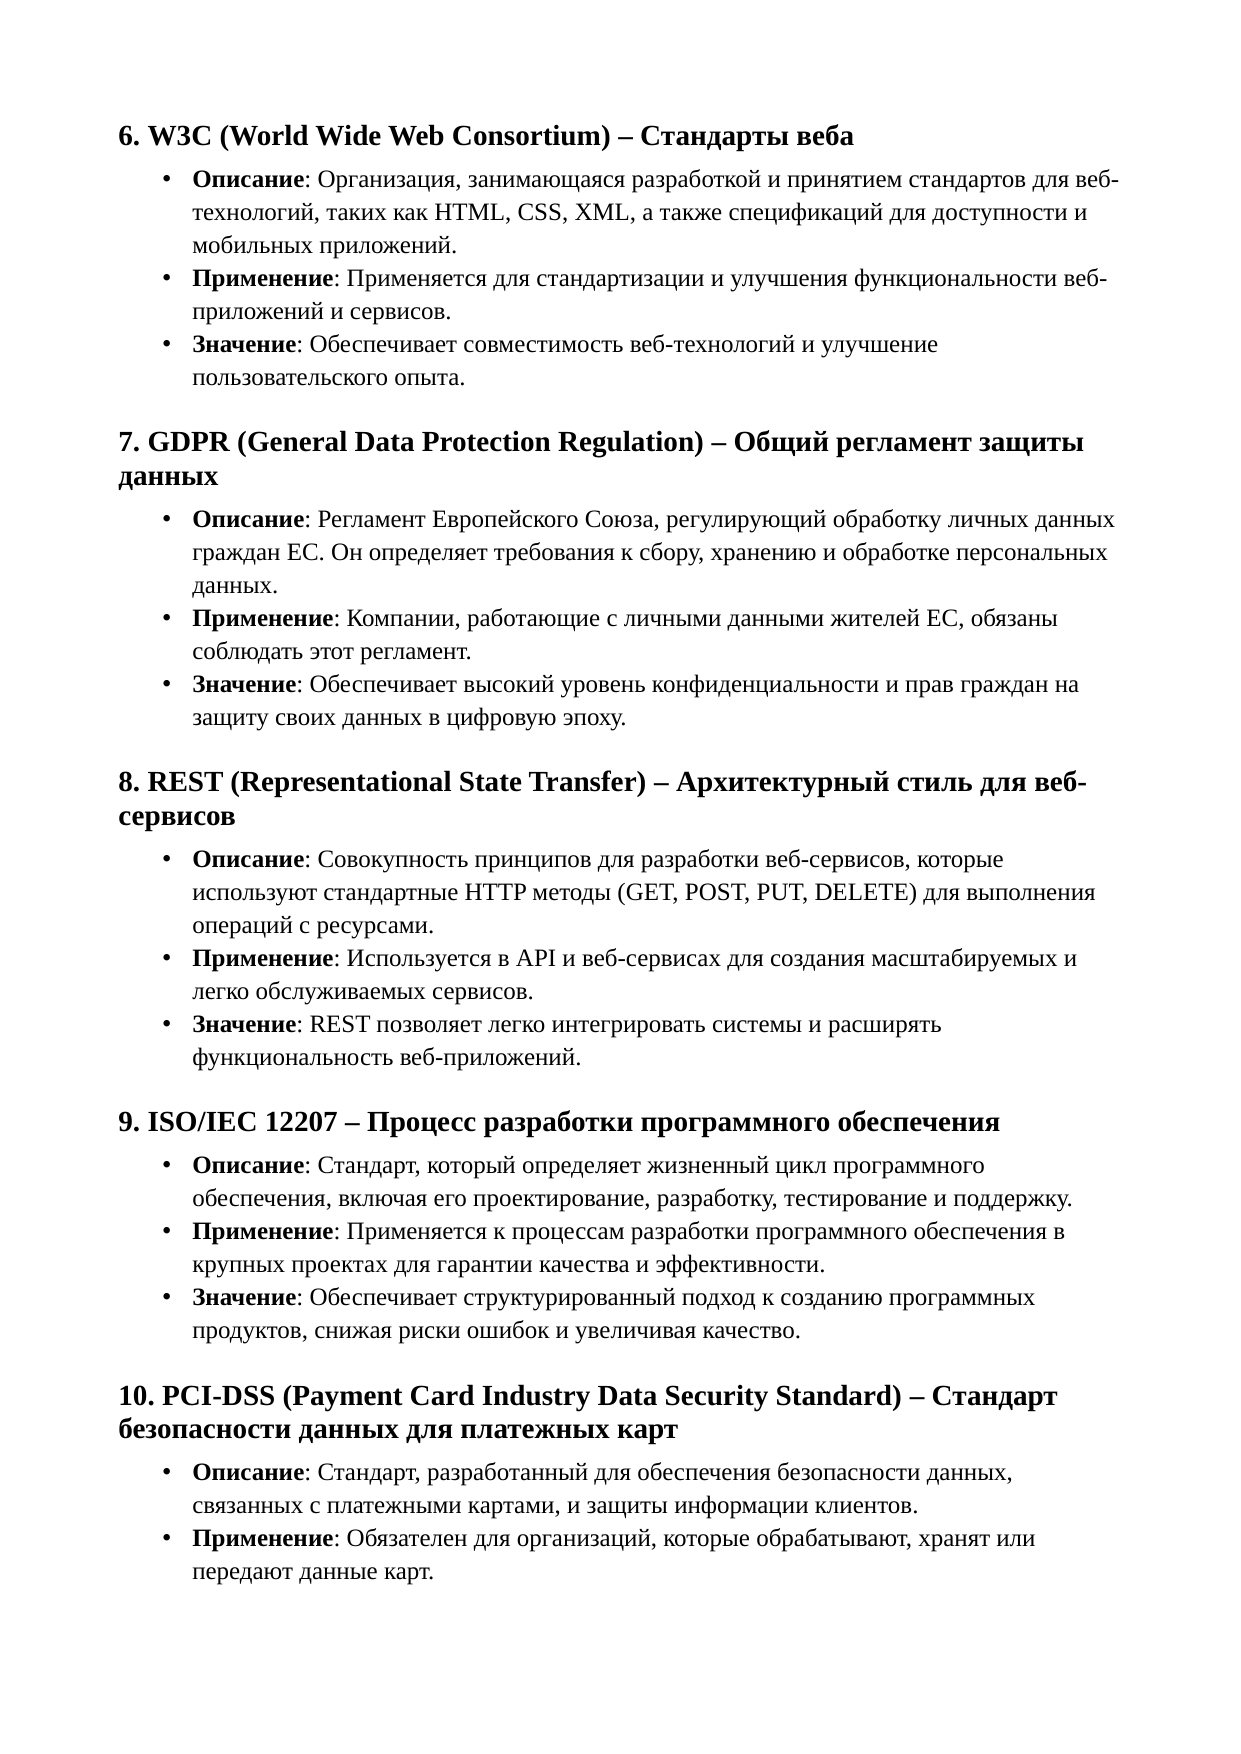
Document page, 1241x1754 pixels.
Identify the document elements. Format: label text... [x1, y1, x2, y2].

list Применение: Компании, работающие с личными данными жителей ЕС, обязаны соблюдать этот регламент. [162, 603, 1122, 665]
list Значение: Обеспечивает совместимость веб-технологий и улучшение пользовательского опыта. [162, 329, 1122, 391]
subtitle 8. REST (Representational State Transfer) – Архитектурный стиль для веб-сервисов [118, 764, 1122, 831]
list Описание: Стандарт, который определяет жизненный цикл программного обеспечения, включая его проектирование, разработку, тестирование и поддержку. [162, 1150, 1122, 1212]
list Применение: Применяется для стандартизации и улучшения функциональности веб-приложений и сервисов. [162, 263, 1122, 325]
list Описание: Совокупность принципов для разработки веб-сервисов, которые используют стандартные HTTP методы (GET, POST, PUT, DELETE) для выполнения операций с ресурсами. [162, 844, 1122, 939]
list Значение: Обеспечивает высокий уровень конфиденциальности и прав граждан на защиту своих данных в цифровую эпоху. [162, 669, 1122, 731]
subtitle 9. ISO/IEC 12207 – Процесс разработки программного обеспечения [118, 1104, 1122, 1138]
subtitle 7. GDPR (General Data Protection Regulation) – Общий регламент защиты данных [118, 424, 1122, 492]
list Описание: Организация, занимающаяся разработкой и принятием стандартов для веб-технологий, таких как HTML, CSS, XML, а также спецификаций для доступности и мобильных приложений. [162, 164, 1122, 259]
list Описание: Стандарт, разработанный для обеспечения безопасности данных, связанных с платежными картами, и защиты информации клиентов. [162, 1457, 1122, 1519]
list Применение: Применяется к процессам разработки программного обеспечения в крупных проектах для гарантии качества и эффективности. [162, 1216, 1122, 1278]
subtitle 10. PCI-DSS (Payment Card Industry Data Security Standard) – Стандарт безопасности данных для платежных карт [118, 1378, 1122, 1445]
list Применение: Используется в API и веб-сервисах для создания масштабируемых и легко обслуживаемых сервисов. [162, 943, 1122, 1005]
list Значение: Обеспечивает структурированный подход к созданию программных продуктов, снижая риски ошибок и увеличивая качество. [162, 1282, 1122, 1344]
list Значение: REST позволяет легко интегрировать системы и расширять функциональность веб-приложений. [162, 1009, 1122, 1071]
list Применение: Обязателен для организаций, которые обрабатывают, хранят или передают данные карт. [162, 1523, 1122, 1585]
list Описание: Регламент Европейского Союза, регулирующий обработку личных данных граждан ЕС. Он определяет требования к сбору, хранению и обработке персональных данных. [162, 504, 1122, 599]
subtitle 6. W3C (World Wide Web Consortium) – Стандарты веба [118, 118, 1122, 152]
